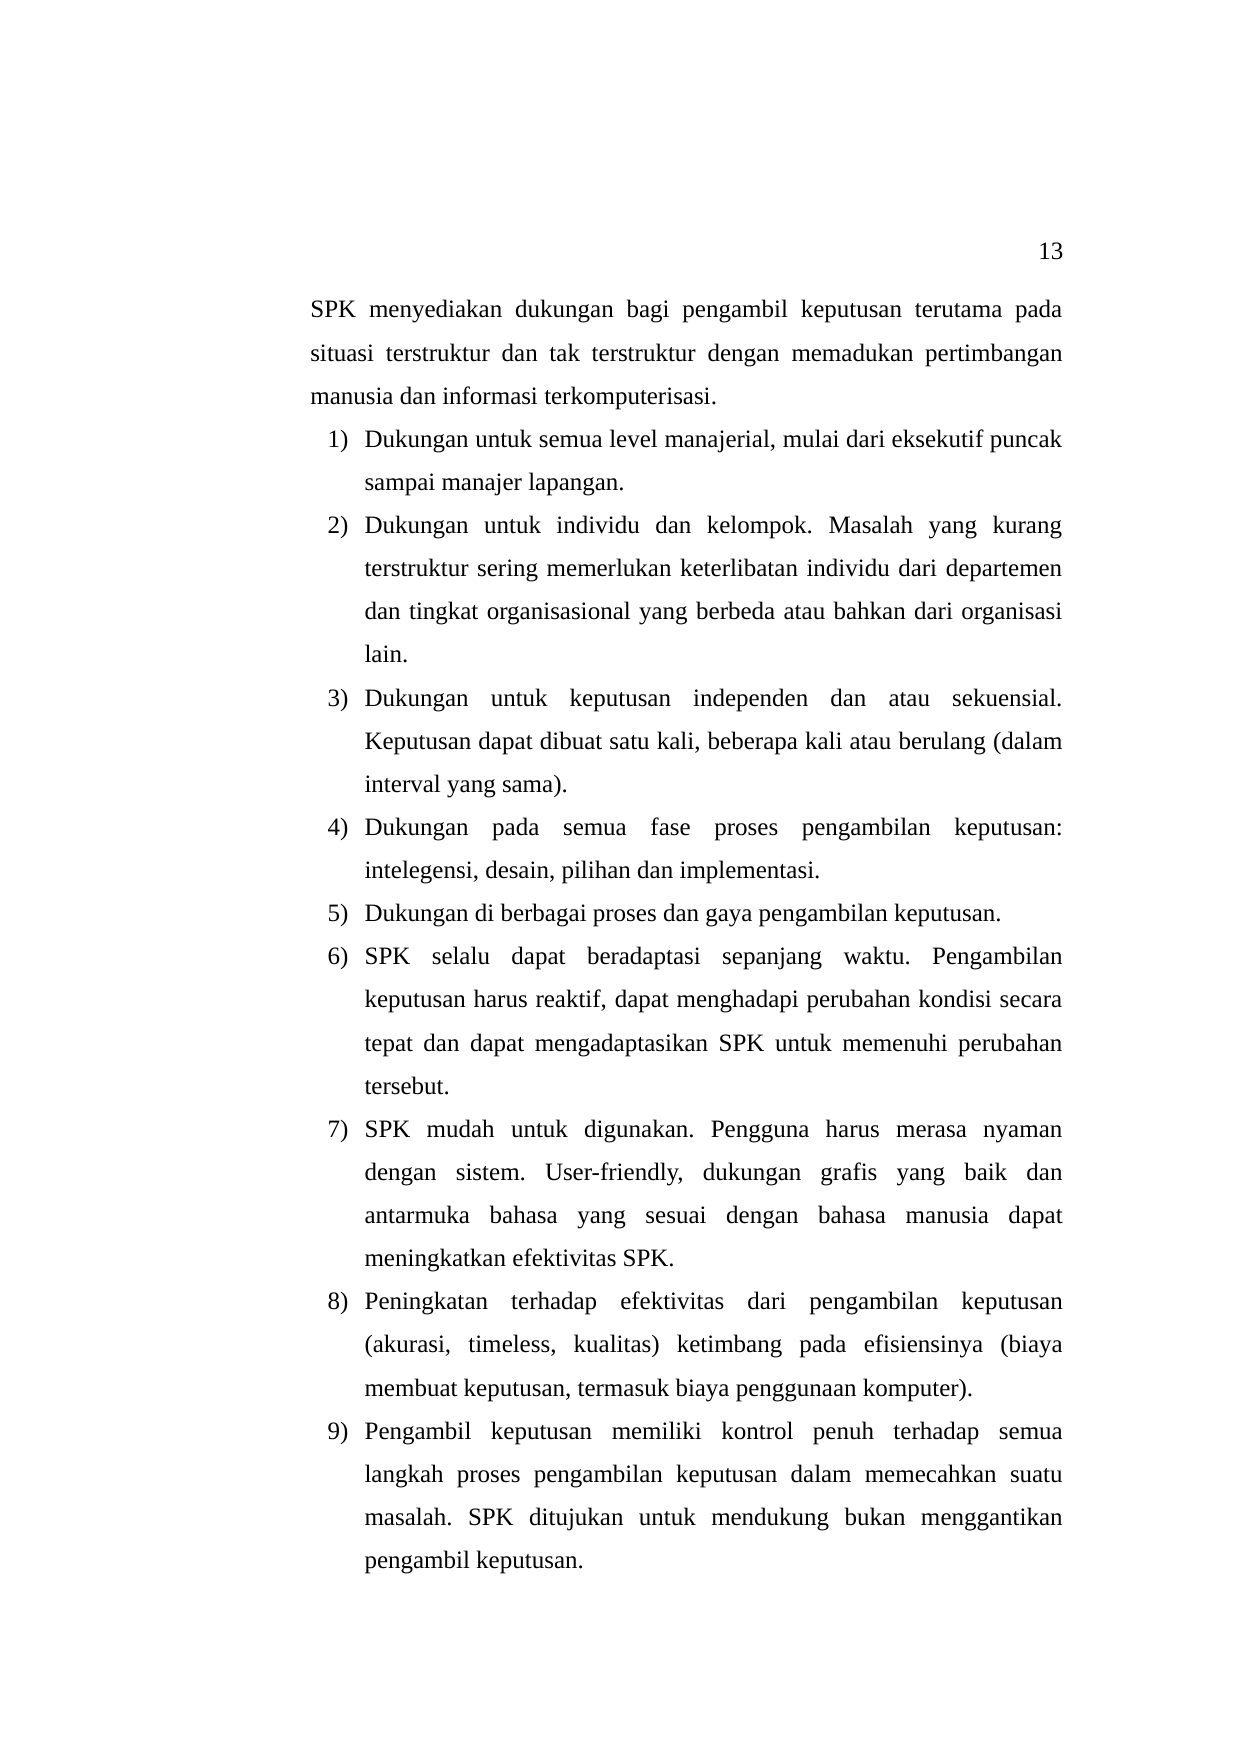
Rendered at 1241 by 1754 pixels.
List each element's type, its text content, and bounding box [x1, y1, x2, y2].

list Dukungan untuk individu dan kelompok. Masalah yang kurang terstruktur sering memerlukan keterlibatan individu dari departemen dan tingkat organisasional yang berbeda atau bahkan dari organisasi lain. [327, 510, 1063, 668]
list SPK mudah untuk digunakan. Pengguna harus merasa nyaman dengan sistem. User-friendly, dukungan grafis yang baik dan antarmuka bahasa yang sesuai dengan bahasa manusia dapat meningkatkan efektivitas SPK. [327, 1114, 1063, 1272]
list SPK menyediakan dukungan bagi pengambil keputusan terutama pada situasi terstruktur dan tak terstruktur dengan memadukan pertimbangan manusia dan informasi terkomputerisasi. [281, 294, 1063, 409]
list Dukungan pada semua fase proses pengambilan keputusan: intelegensi, desain, pilihan dan implementasi. [327, 812, 1063, 884]
list Peningkatan terhadap efektivitas dari pengambilan keputusan (akurasi, timeless, kualitas) ketimbang pada efisiensinya (biaya membuat keputusan, termasuk biaya penggunaan komputer). [327, 1286, 1063, 1401]
list Dukungan untuk keputusan independen dan atau sekuensial. Keputusan dapat dibuat satu kali, beberapa kali atau berulang (dalam interval yang sama). [327, 683, 1063, 798]
list Pengambil keputusan memiliki kontrol penuh terhadap semua langkah proses pengambilan keputusan dalam memecahkan suatu masalah. SPK ditujukan untuk mendukung bukan menggantikan pengambil keputusan. [327, 1416, 1063, 1574]
list SPK selalu dapat beradaptasi sepanjang waktu. Pengambilan keputusan harus reaktif, dapat menghadapi perubahan kondisi secara tepat dan dapat mengadaptasikan SPK untuk memenuhi perubahan tersebut. [327, 941, 1063, 1099]
list Dukungan di berbagai proses dan gaya pengambilan keputusan. [327, 898, 1063, 927]
list Dukungan untuk semua level manajerial, mulai dari eksekutif puncak sampai manajer lapangan. [327, 424, 1063, 496]
